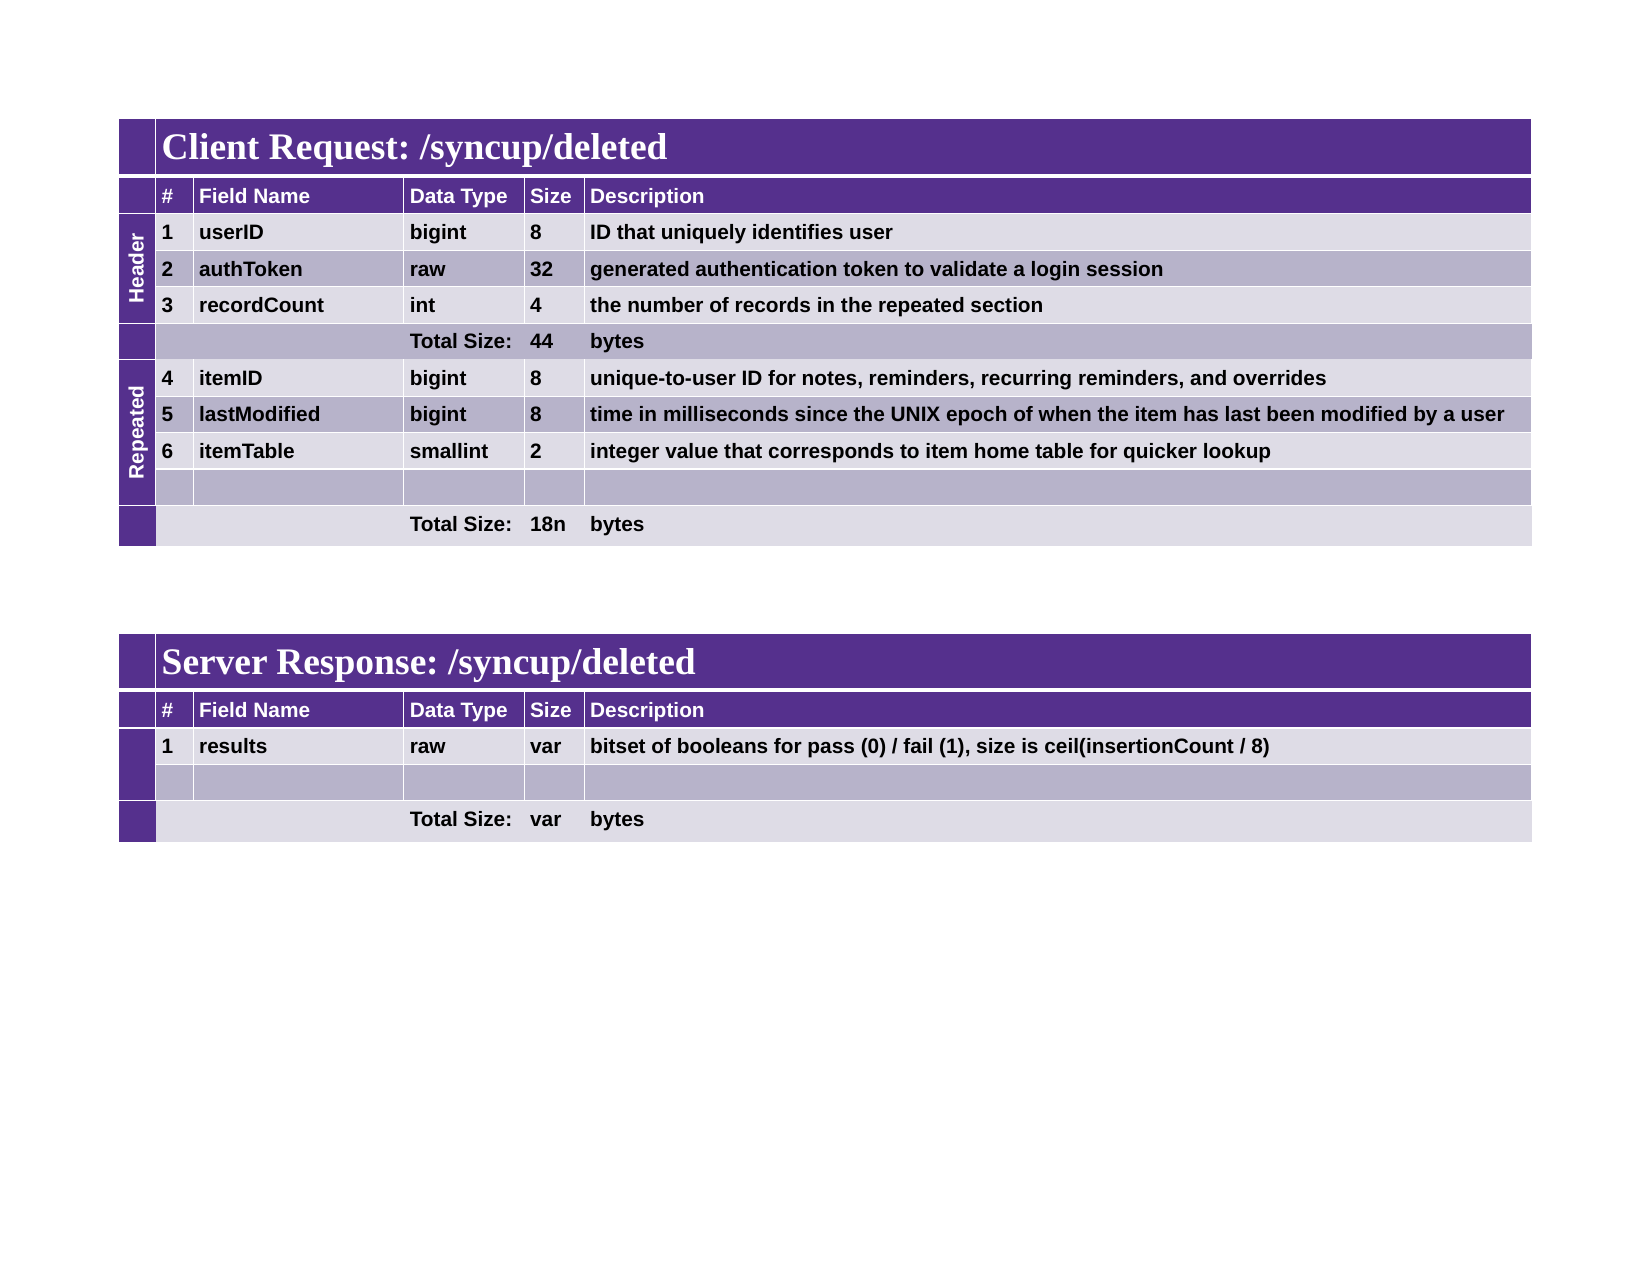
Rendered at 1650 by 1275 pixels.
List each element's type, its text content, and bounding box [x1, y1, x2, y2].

table_cell 4 [156, 359, 193, 396]
table_cell 8 [525, 359, 584, 396]
table_cell itemID [194, 359, 403, 396]
table_header Server Response: /syncup/deleted [156, 634, 1531, 688]
table_cell 2 [525, 433, 584, 468]
table_cell [194, 765, 403, 800]
table_cell bigint [404, 397, 524, 432]
table_cell raw [404, 729, 524, 764]
table_cell 1 [156, 729, 193, 764]
table_cell [156, 470, 193, 505]
table_cell [194, 470, 403, 505]
table_cell Description [585, 692, 1531, 727]
table_cell Total Size: [404, 324, 524, 359]
table_cell 32 [525, 251, 584, 286]
table_cell Description [585, 178, 1531, 213]
table_cell [156, 506, 404, 546]
table_cell 1 [156, 214, 193, 250]
table_cell # [156, 178, 193, 213]
table_cell Total Size: [404, 801, 524, 842]
table_cell [193, 324, 404, 359]
table_cell var [524, 801, 584, 842]
table_cell itemTable [194, 433, 403, 468]
table_cell results [194, 729, 403, 764]
table_cell # [156, 692, 193, 727]
table_cell [585, 470, 1531, 505]
table_header Client Request: /syncup/deleted [156, 119, 1531, 174]
table_cell [156, 324, 193, 359]
table_cell [156, 765, 193, 800]
table_cell Field Name [194, 178, 403, 213]
table_cell 3 [156, 287, 193, 323]
table_cell [119, 506, 156, 546]
table_cell Data Type [404, 692, 524, 727]
table_cell [404, 470, 524, 505]
table_cell Field Name [194, 692, 403, 727]
table_cell [119, 178, 155, 213]
table_cell generated authentication token to validate a login session [585, 251, 1531, 286]
table_cell Size [525, 178, 584, 213]
table_cell var [525, 729, 584, 764]
table_cell [525, 765, 584, 800]
table_cell [119, 729, 155, 800]
table_cell bytes [584, 801, 1532, 842]
table_cell [119, 692, 155, 727]
table_cell ID that uniquely identifies user [585, 214, 1531, 250]
table_cell time in milliseconds since the UNIX epoch of when the item has last been modified by a user [585, 397, 1531, 432]
table_cell 6 [156, 433, 193, 468]
table_cell bitset of booleans for pass (0) / fail (1), size is ceil(insertionCount / 8) [585, 729, 1531, 764]
table_cell recordCount [194, 287, 403, 323]
table_cell bigint [404, 359, 524, 396]
table_cell [585, 765, 1531, 800]
table_cell [156, 801, 404, 842]
table_cell bytes [584, 506, 1532, 546]
table_cell Total Size: [404, 506, 524, 546]
table_cell int [404, 287, 524, 323]
table_cell 44 [524, 324, 584, 359]
table_cell 4 [525, 287, 584, 323]
table_cell bigint [404, 214, 524, 250]
table_cell 8 [525, 214, 584, 250]
table_cell Repeated [119, 360, 155, 505]
table_cell [119, 324, 155, 359]
table_cell authToken [194, 251, 403, 286]
table_cell userID [194, 214, 403, 250]
table_cell bytes [584, 324, 1532, 359]
table_cell 18n [524, 506, 584, 546]
table_cell unique-to-user ID for notes, reminders, recurring reminders, and overrides [585, 359, 1531, 396]
table_cell smallint [404, 433, 524, 468]
table_cell [404, 765, 524, 800]
table_cell integer value that corresponds to item home table for quicker lookup [585, 433, 1531, 468]
table_cell the number of records in the repeated section [585, 287, 1531, 323]
table_cell [119, 801, 156, 842]
table_cell lastModified [194, 397, 403, 432]
table_cell Data Type [404, 178, 524, 213]
table_cell 8 [525, 397, 584, 432]
table_cell 2 [156, 251, 193, 286]
table_header [119, 634, 155, 688]
table_cell raw [404, 251, 524, 286]
table_header [119, 119, 155, 174]
table_cell [525, 470, 584, 505]
table_cell Size [525, 692, 584, 727]
table_cell Header [119, 214, 155, 323]
table_cell 5 [156, 397, 193, 432]
